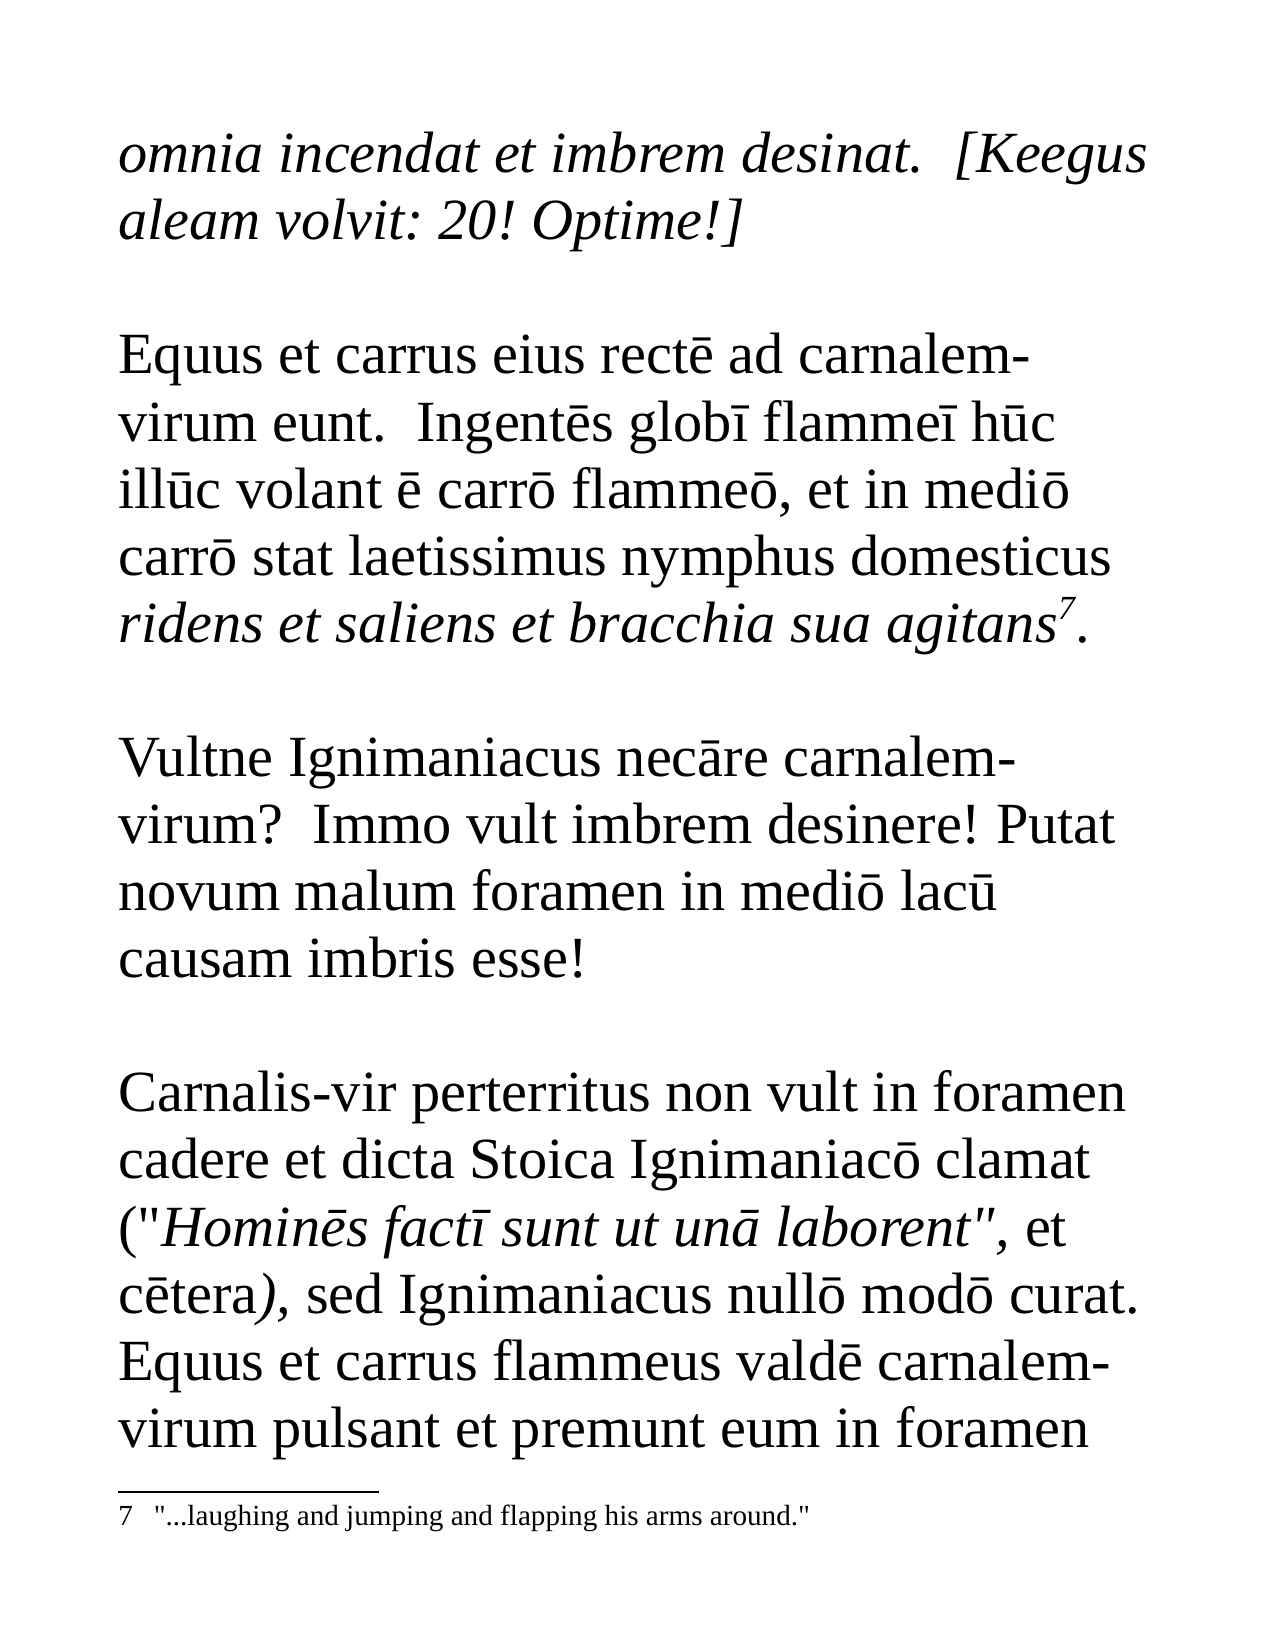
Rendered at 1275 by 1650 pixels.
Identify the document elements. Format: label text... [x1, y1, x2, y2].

text Carnalis-vir perterritus non vult in foramen cadere et dicta Stoica Ignimaniacō clamat ("Hominēs factī sunt ut unā laborent", et cētera), sed Ignimaniacus nullō modō curat. Equus et carrus flammeus valdē carnalem-virum pulsant et premunt eum in foramen [118, 1057, 1157, 1460]
text Vultne Ignimaniacus necāre carnalem-virum? Immo vult imbrem desinere! Putat novum malum foramen in mediō lacū causam imbris esse! [118, 722, 1157, 990]
text omnia incendat et imbrem desinat. [Keegus aleam volvit: 20! Optime!] [118, 118, 1157, 252]
text "...laughing and jumping and flapping his arms around." [118, 1498, 1157, 1532]
text Equus et carrus eius rectē ad carnalem-virum eunt. Ingentēs globī flammeī hūc illūc volant ē carrō flammeō, et in mediō carrō stat laetissimus nymphus domesticus ridens et saliens et bracchia sua agitans. [118, 319, 1157, 655]
